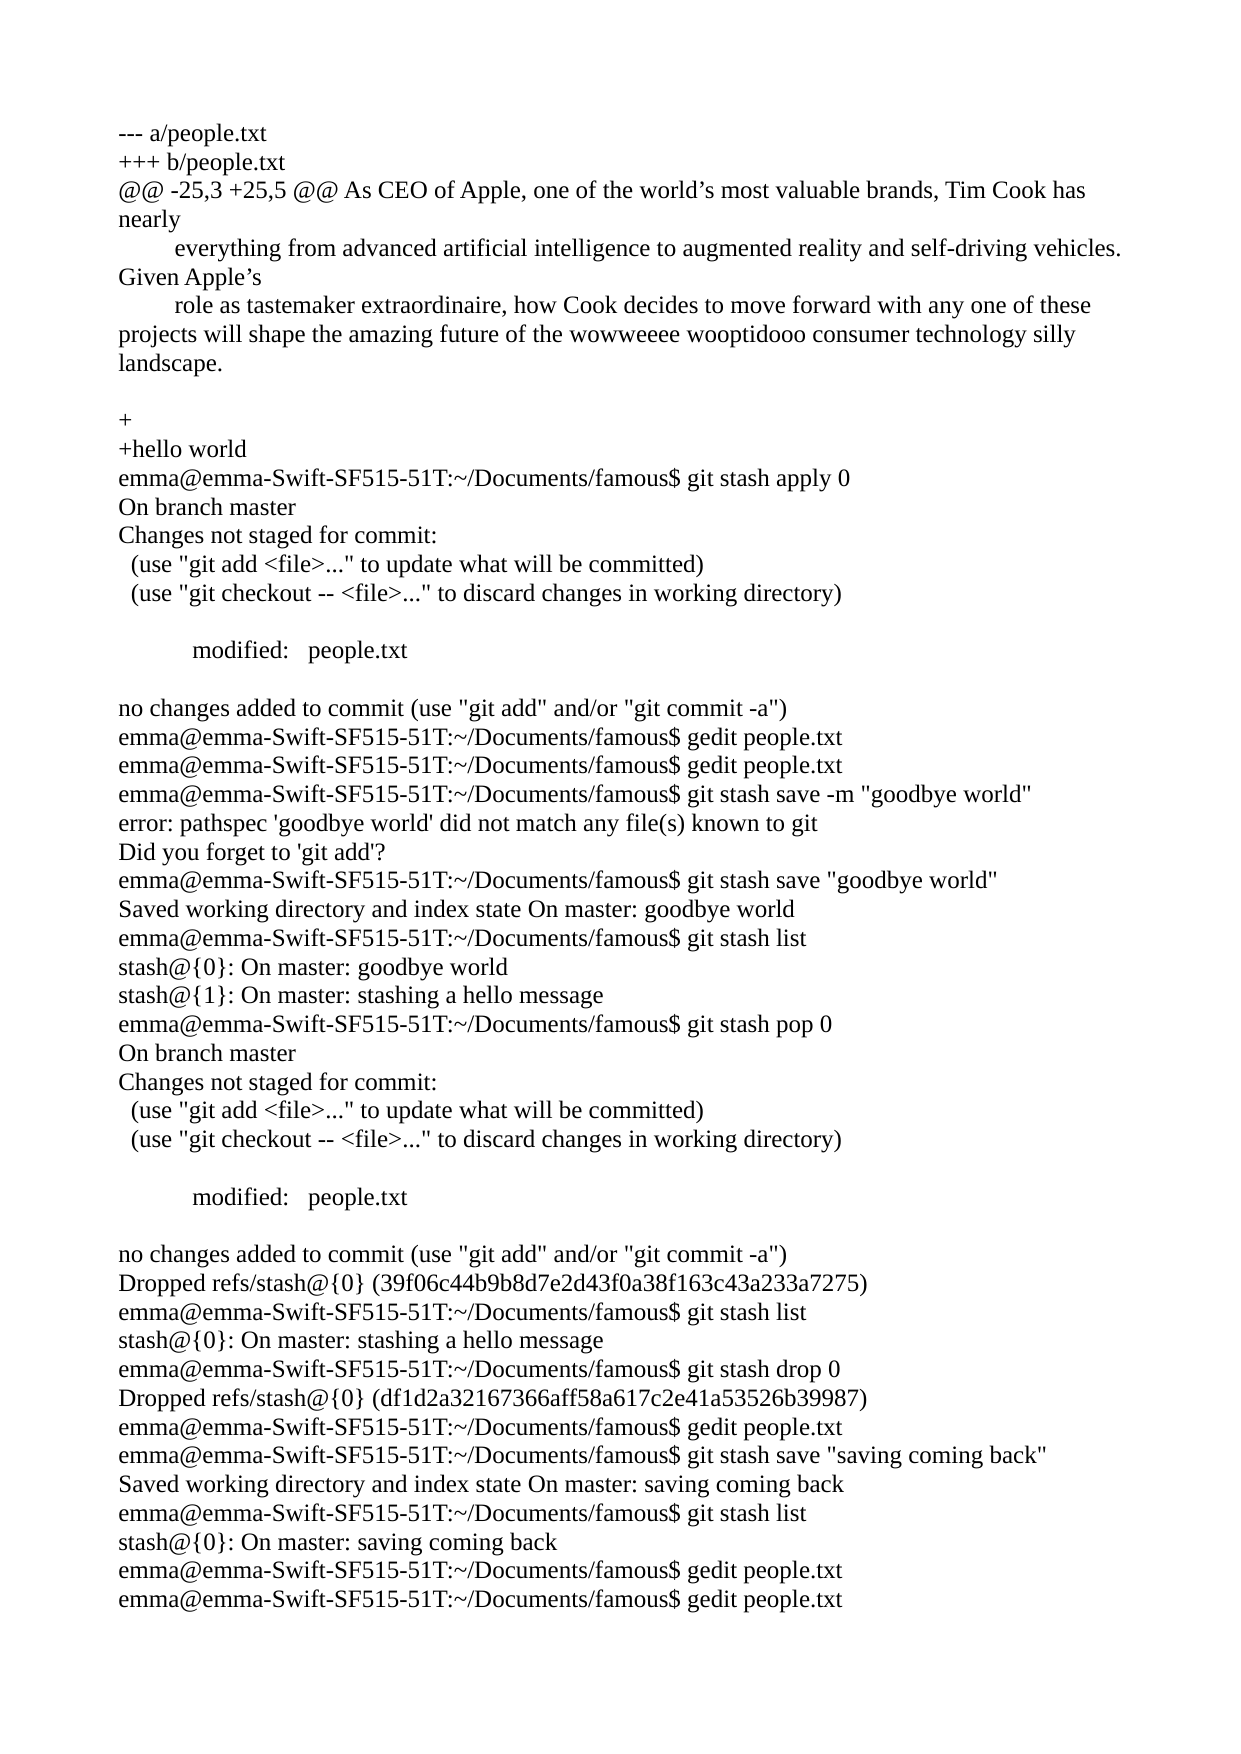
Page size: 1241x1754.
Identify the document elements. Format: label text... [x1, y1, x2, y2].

text Saved working directory and index state On master: saving coming back [118, 1469, 1122, 1498]
text emma@emma-Swift-SF515-51T:~/Documents/famous$ gedit people.txt [118, 722, 1122, 751]
text +++ b/people.txt [118, 147, 1122, 176]
text Changes not staged for commit: [118, 1067, 1122, 1096]
text Saved working directory and index state On master: goodbye world [118, 894, 1122, 923]
text error: pathspec 'goodbye world' did not match any file(s) known to git [118, 808, 1122, 837]
text On branch master [118, 492, 1122, 521]
text (use "git add <file>..." to update what will be committed) [118, 549, 1122, 578]
text emma@emma-Swift-SF515-51T:~/Documents/famous$ git stash save -m "goodbye world" [118, 779, 1122, 808]
text emma@emma-Swift-SF515-51T:~/Documents/famous$ git stash drop 0 [118, 1354, 1122, 1383]
text stash@{0}: On master: saving coming back [118, 1527, 1122, 1556]
text no changes added to commit (use "git add" and/or "git commit -a") [118, 1239, 1122, 1268]
text emma@emma-Swift-SF515-51T:~/Documents/famous$ gedit people.txt [118, 1412, 1122, 1441]
text emma@emma-Swift-SF515-51T:~/Documents/famous$ git stash list [118, 1297, 1122, 1326]
text emma@emma-Swift-SF515-51T:~/Documents/famous$ git stash save "saving coming back" [118, 1441, 1122, 1469]
text (use "git checkout -- <file>..." to discard changes in working directory) [118, 578, 1122, 607]
text @@ -25,3 +25,5 @@ As CEO of Apple, one of the world’s most valuable brands, Tim Cook has nearly [118, 176, 1122, 233]
text modified: people.txt [118, 1182, 1122, 1211]
text emma@emma-Swift-SF515-51T:~/Documents/famous$ git stash apply 0 [118, 463, 1122, 492]
text stash@{1}: On master: stashing a hello message [118, 981, 1122, 1009]
text Dropped refs/stash@{0} (df1d2a32167366aff58a617c2e41a53526b39987) [118, 1383, 1122, 1412]
text role as tastemaker extraordinaire, how Cook decides to move forward with any one of these projects will shape the amazing future of the wowweeee wooptidooo consumer technology silly landscape. [118, 291, 1122, 377]
text stash@{0}: On master: goodbye world [118, 952, 1122, 981]
text Dropped refs/stash@{0} (39f06c44b9b8d7e2d43f0a38f163c43a233a7275) [118, 1268, 1122, 1297]
text modified: people.txt [118, 636, 1122, 664]
text emma@emma-Swift-SF515-51T:~/Documents/famous$ git stash list [118, 923, 1122, 952]
text emma@emma-Swift-SF515-51T:~/Documents/famous$ git stash save "goodbye world" [118, 866, 1122, 894]
text everything from advanced artificial intelligence to augmented reality and self-driving vehicles. Given Apple’s [118, 233, 1122, 291]
text +hello world [118, 434, 1122, 463]
text emma@emma-Swift-SF515-51T:~/Documents/famous$ gedit people.txt [118, 751, 1122, 779]
text + [118, 406, 1122, 434]
text (use "git checkout -- <file>..." to discard changes in working directory) [118, 1124, 1122, 1153]
text Did you forget to 'git add'? [118, 837, 1122, 866]
text --- a/people.txt [118, 118, 1122, 147]
text On branch master [118, 1038, 1122, 1067]
text emma@emma-Swift-SF515-51T:~/Documents/famous$ git stash pop 0 [118, 1009, 1122, 1038]
text Changes not staged for commit: [118, 521, 1122, 549]
text emma@emma-Swift-SF515-51T:~/Documents/famous$ gedit people.txt [118, 1556, 1122, 1584]
text stash@{0}: On master: stashing a hello message [118, 1326, 1122, 1354]
text emma@emma-Swift-SF515-51T:~/Documents/famous$ gedit people.txt [118, 1584, 1122, 1613]
text (use "git add <file>..." to update what will be committed) [118, 1096, 1122, 1124]
text emma@emma-Swift-SF515-51T:~/Documents/famous$ git stash list [118, 1498, 1122, 1527]
text no changes added to commit (use "git add" and/or "git commit -a") [118, 693, 1122, 722]
